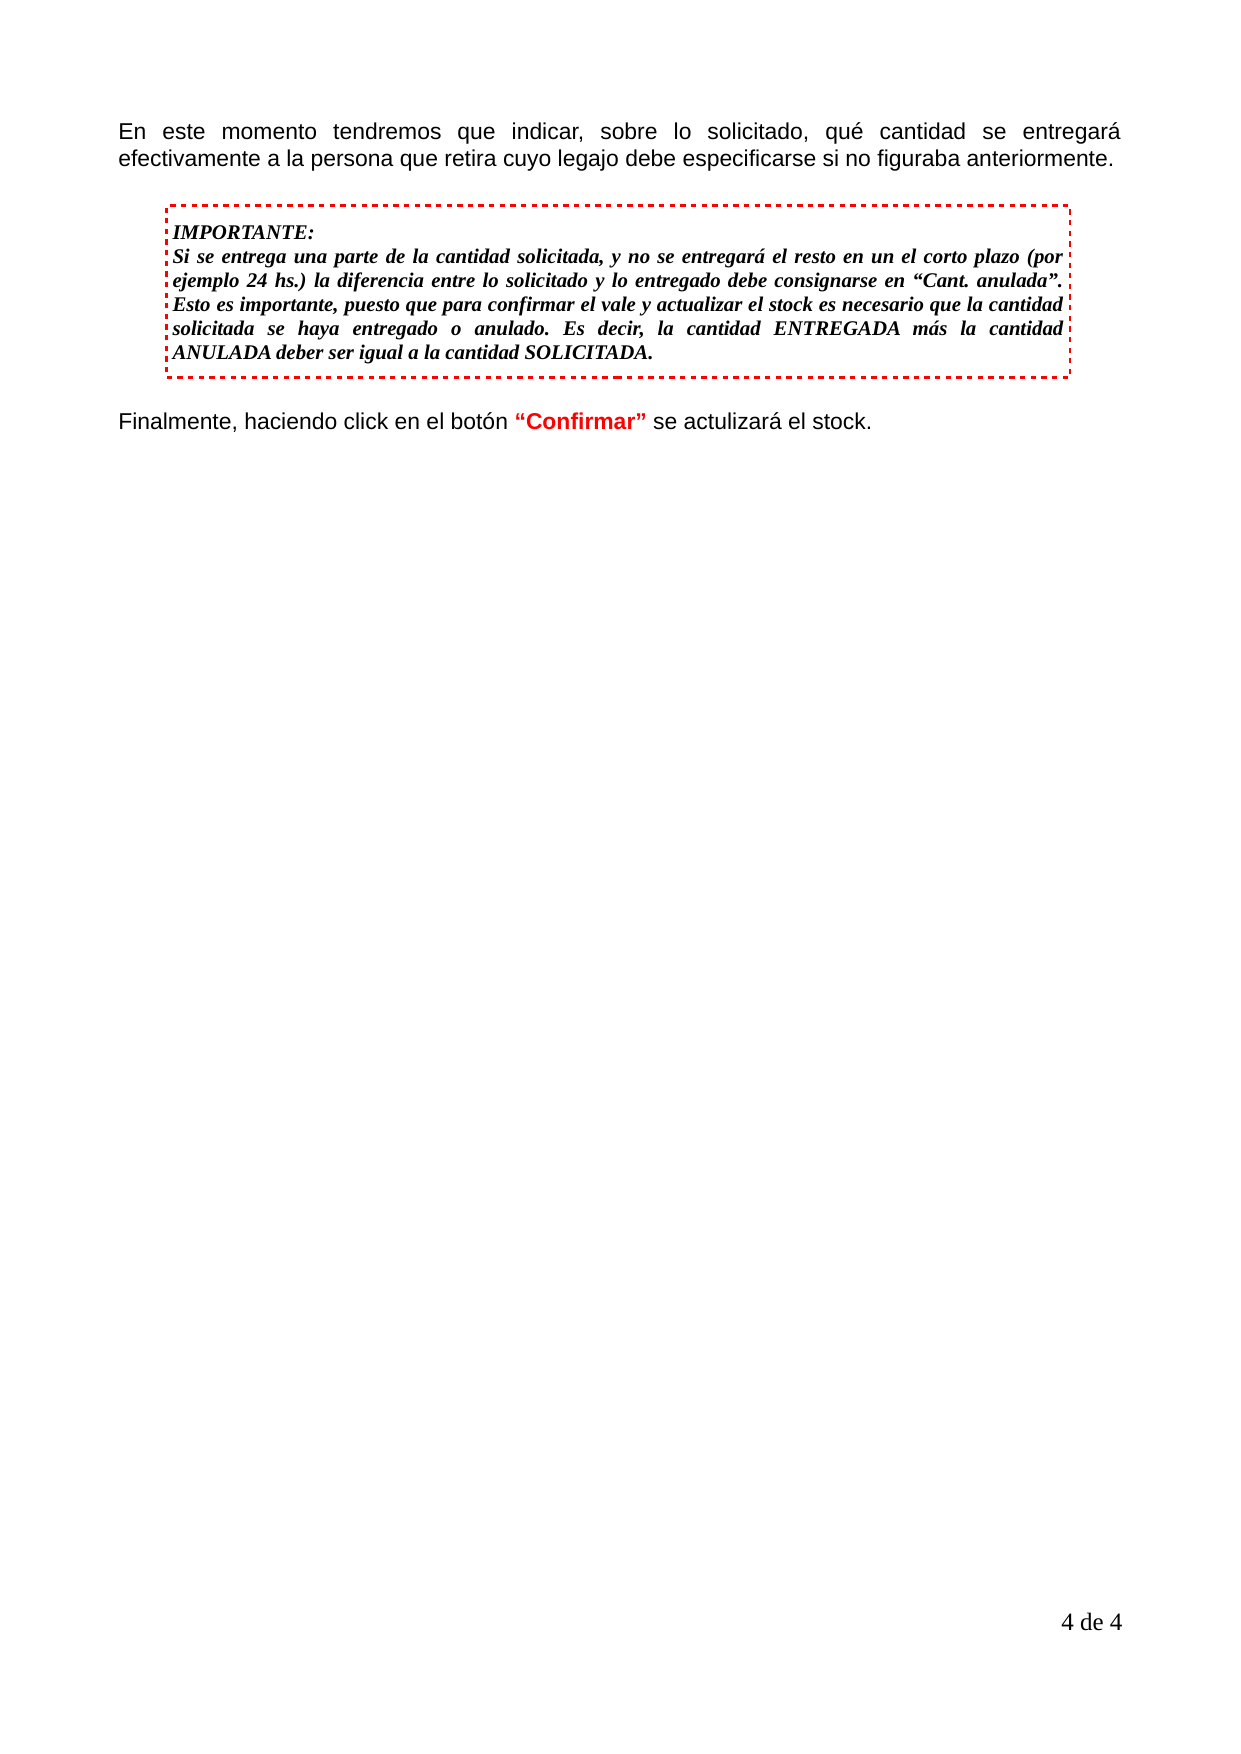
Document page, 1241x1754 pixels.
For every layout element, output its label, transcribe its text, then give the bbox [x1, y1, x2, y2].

text Finalmente, haciendo click en el botón “Confirmar” se actulizará el stock. [118, 408, 1122, 434]
text En este momento tendremos que indicar, sobre lo solicitado, qué cantidad se entregará efectivamente a la persona que retira cuyo legajo debe especificarse si no figuraba anteriormente. [118, 118, 1122, 171]
